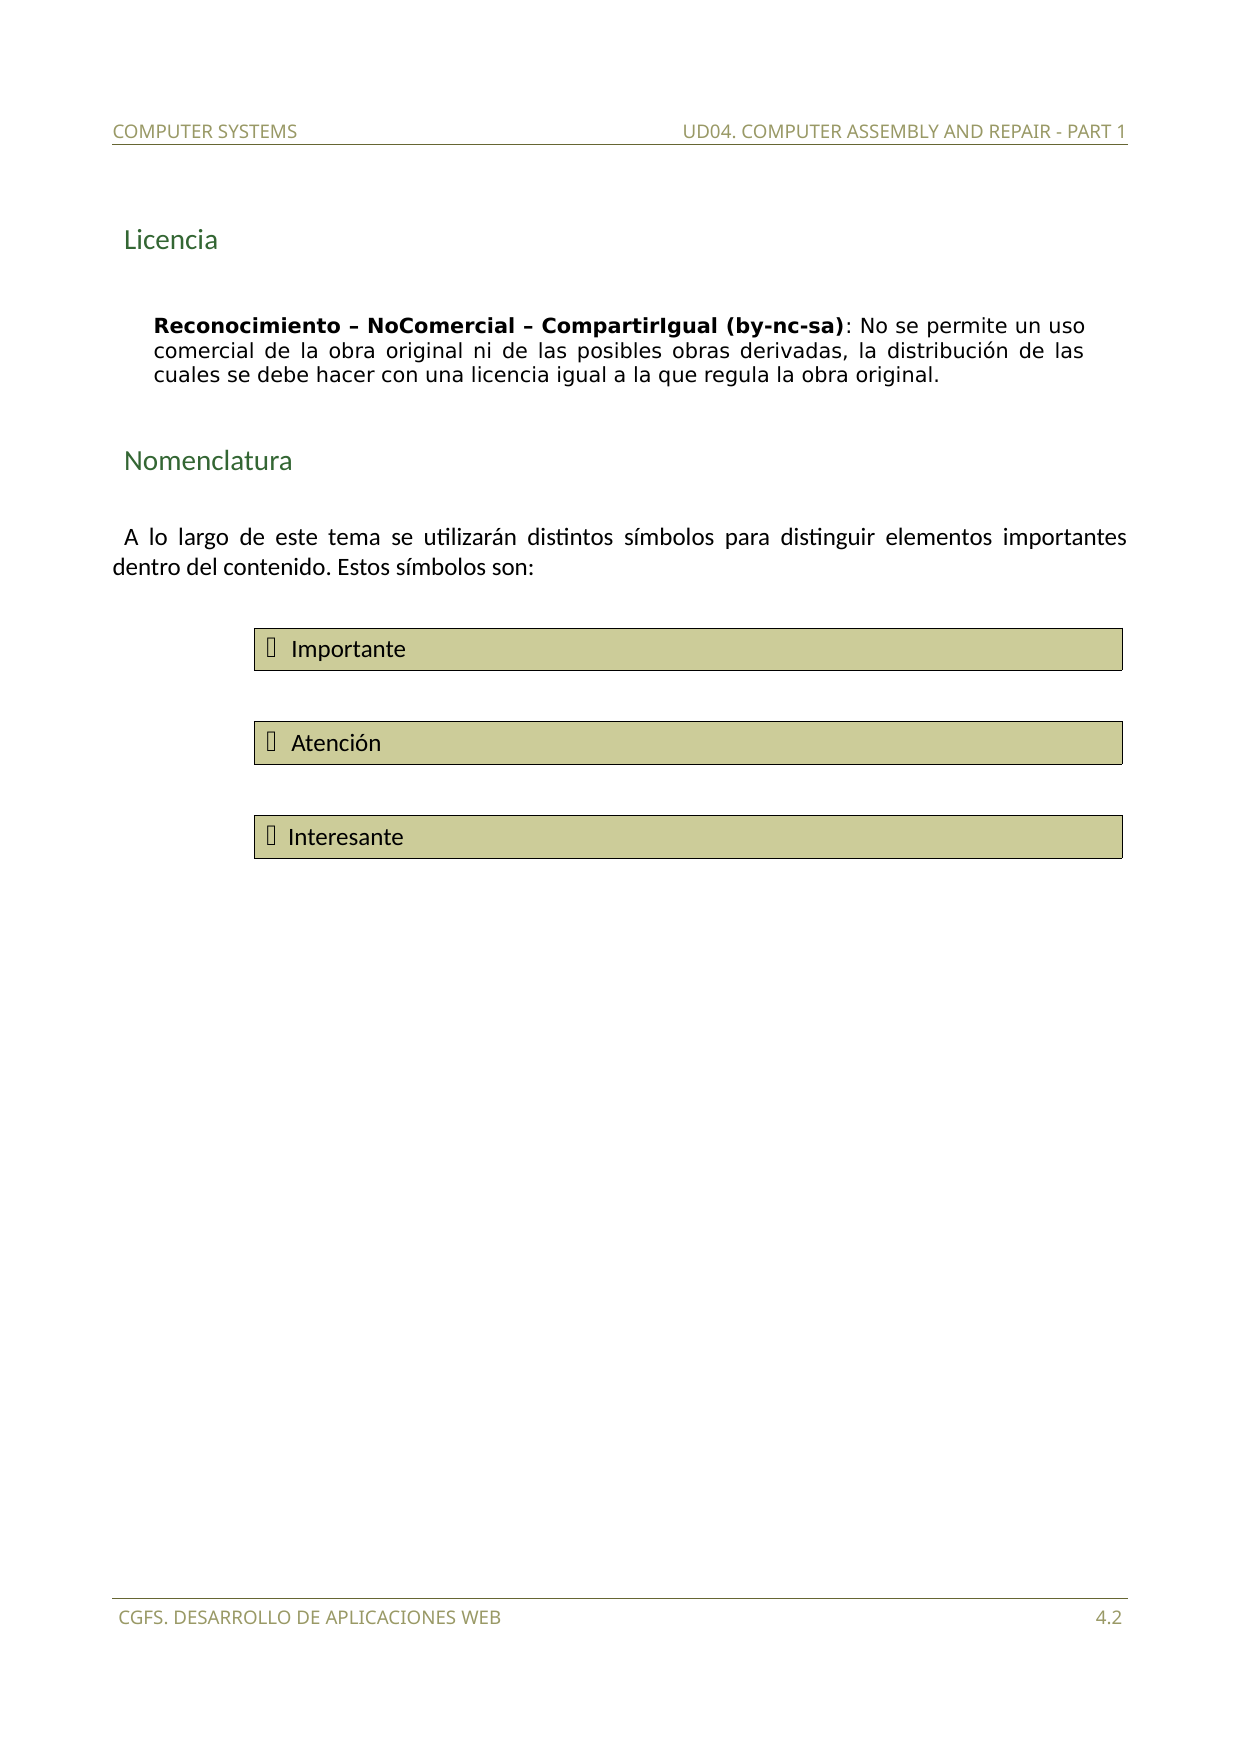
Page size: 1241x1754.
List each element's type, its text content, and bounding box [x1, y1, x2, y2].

text  Importante [255, 629, 1122, 670]
text  Atención [255, 722, 1122, 764]
text A lo largo de este tema se utilizarán distintos símbolos para distinguir elementos importantes dentro del contenido. Estos símbolos son: [112, 521, 1128, 582]
text  Interesante [255, 816, 1122, 858]
text Nomenclatura [112, 442, 1128, 477]
text Licencia [112, 221, 1128, 257]
text Reconocimiento – NoComercial – CompartirIgual (by-nc-sa): No se permite un uso comercial de la obra original ni de las posibles obras derivadas, la distribución de las cuales se debe hacer con una licencia igual a la que regula la obra original. [153, 314, 1086, 387]
